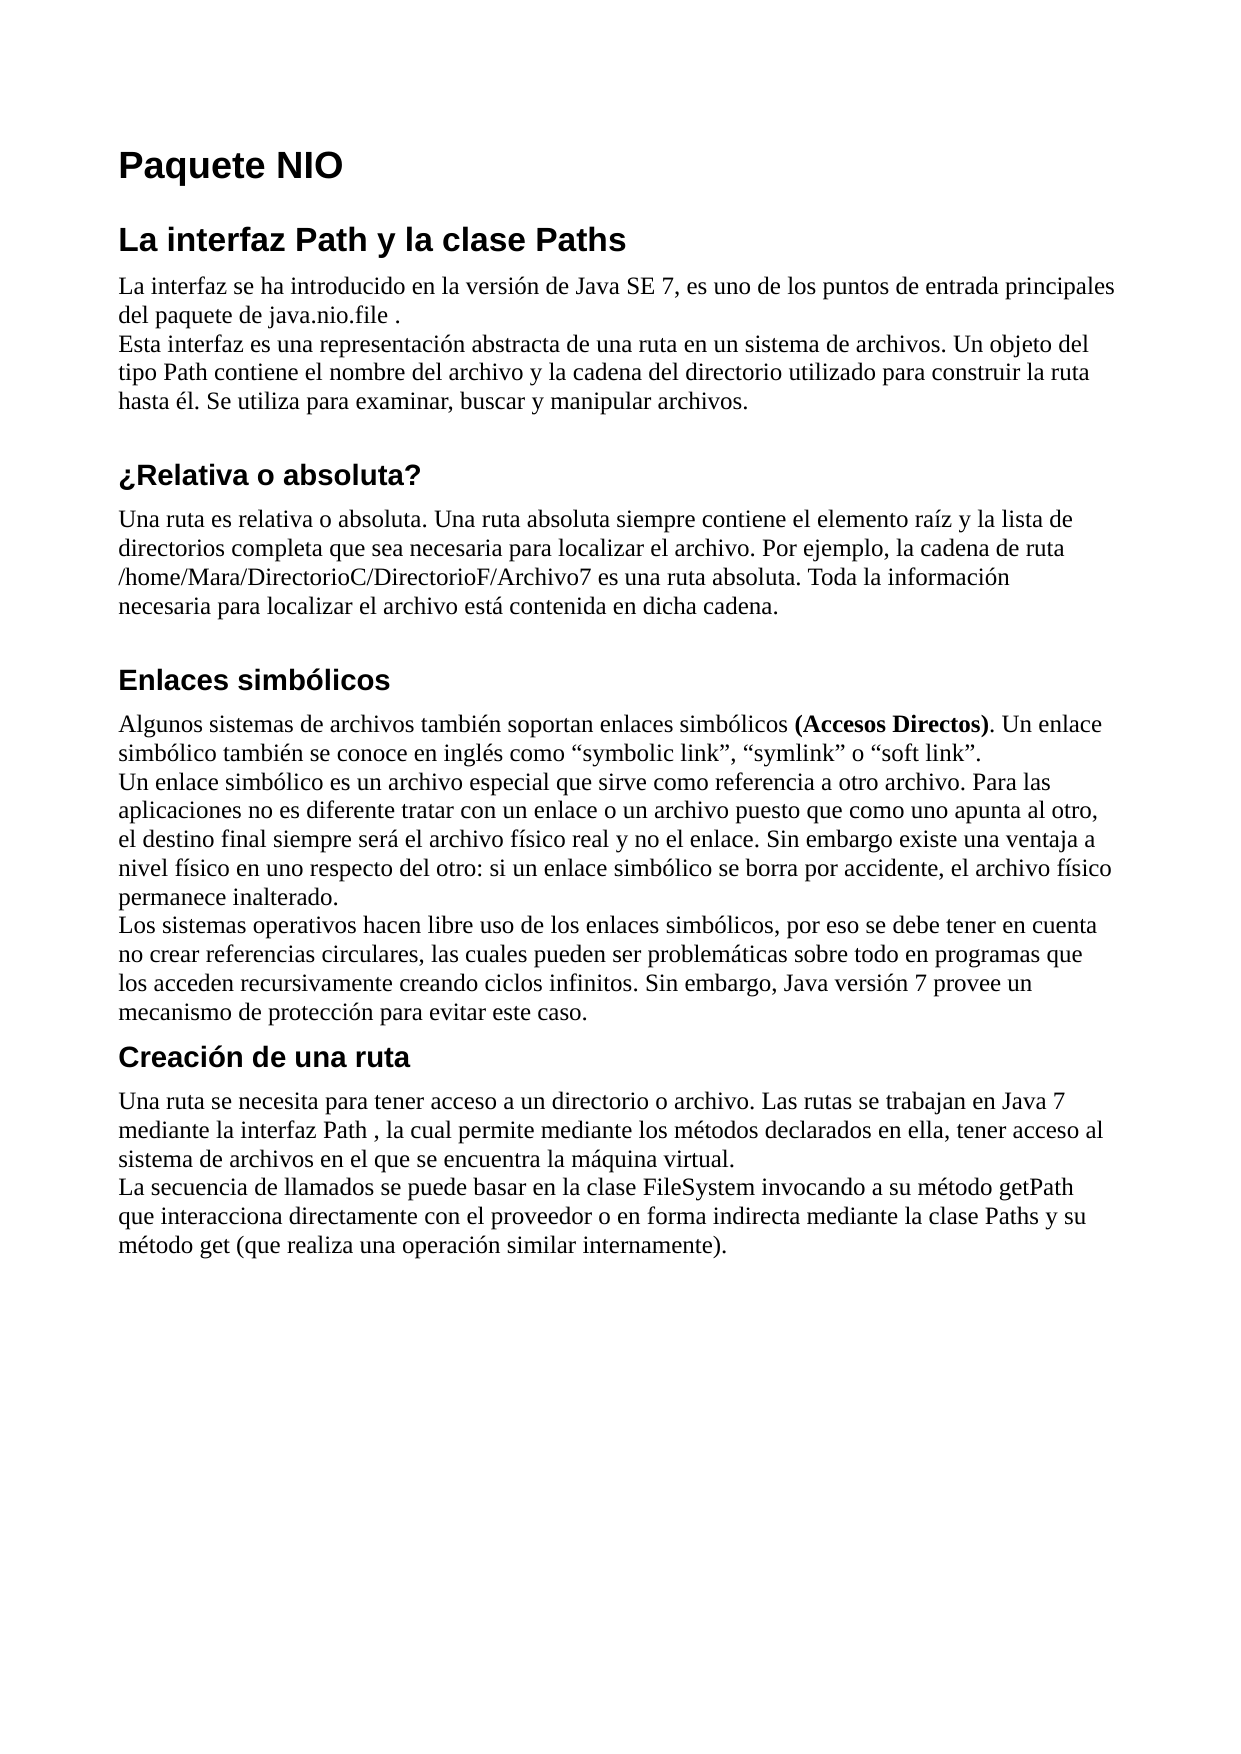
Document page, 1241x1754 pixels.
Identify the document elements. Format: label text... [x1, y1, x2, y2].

text La interfaz se ha introducido en la versión de Java SE 7, es uno de los puntos de entrada principales [118, 271, 1122, 300]
text La secuencia de llamados se puede basar en la clase FileSystem invocando a su método getPath [118, 1172, 1122, 1201]
text Una ruta se necesita para tener acceso a un directorio o archivo. Las rutas se trabajan en Java 7 [118, 1086, 1122, 1115]
text sistema de archivos en el que se encuentra la máquina virtual. [118, 1144, 1122, 1172]
subtitle Creación de una ruta [118, 1040, 1122, 1074]
text método get (que realiza una operación similar internamente). [118, 1230, 1122, 1259]
text mecanismo de protección para evitar este caso. [118, 997, 1122, 1025]
text que interacciona directamente con el proveedor o en forma indirecta mediante la clase Paths y su [118, 1201, 1122, 1230]
text Esta interfaz es una representación abstracta de una ruta en un sistema de archivos. Un objeto del [118, 329, 1122, 357]
subtitle La interfaz Path y la clase Paths [118, 220, 1122, 259]
text necesaria para localizar el archivo está contenida en dicha cadena. [118, 591, 1122, 619]
text /home/Mara/DirectorioC/DirectorioF/Archivo7 es una ruta absoluta. Toda la información [118, 562, 1122, 591]
text Un enlace simbólico es un archivo especial que sirve como referencia a otro archivo. Para las [118, 767, 1122, 795]
text Una ruta es relativa o absoluta. Una ruta absoluta siempre contiene el elemento raíz y la lista de [118, 504, 1122, 533]
text los acceden recursivamente creando ciclos infinitos. Sin embargo, Java versión 7 provee un [118, 968, 1122, 997]
text mediante la interfaz Path , la cual permite mediante los métodos declarados en ella, tener acceso al [118, 1115, 1122, 1144]
subtitle Enlaces simbólicos [118, 663, 1122, 697]
text Algunos sistemas de archivos también soportan enlaces simbólicos (Accesos Directos). Un enlace simbólico también se conoce en inglés como “symbolic link”, “symlink” o “soft link”. [118, 709, 1122, 767]
text del paquete de java.nio.file . [118, 300, 1122, 329]
text no crear referencias circulares, las cuales pueden ser problemáticas sobre todo en programas que [118, 939, 1122, 968]
text hasta él. Se utiliza para examinar, buscar y manipular archivos. [118, 386, 1122, 415]
text Los sistemas operativos hacen libre uso de los enlaces simbólicos, por eso se debe tener en cuenta [118, 910, 1122, 939]
subtitle Paquete NIO [118, 143, 1122, 187]
text tipo Path contiene el nombre del archivo y la cadena del directorio utilizado para construir la ruta [118, 357, 1122, 386]
subtitle ¿Relativa o absoluta? [118, 458, 1122, 492]
text directorios completa que sea necesaria para localizar el archivo. Por ejemplo, la cadena de ruta [118, 533, 1122, 562]
text aplicaciones no es diferente tratar con un enlace o un archivo puesto que como uno apunta al otro, el destino final siempre será el archivo físico real y no el enlace. Sin embargo existe una ventaja a nivel físico en uno respecto del otro: si un enlace simbólico se borra por accidente, el archivo físico permanece inalterado. [118, 795, 1122, 910]
